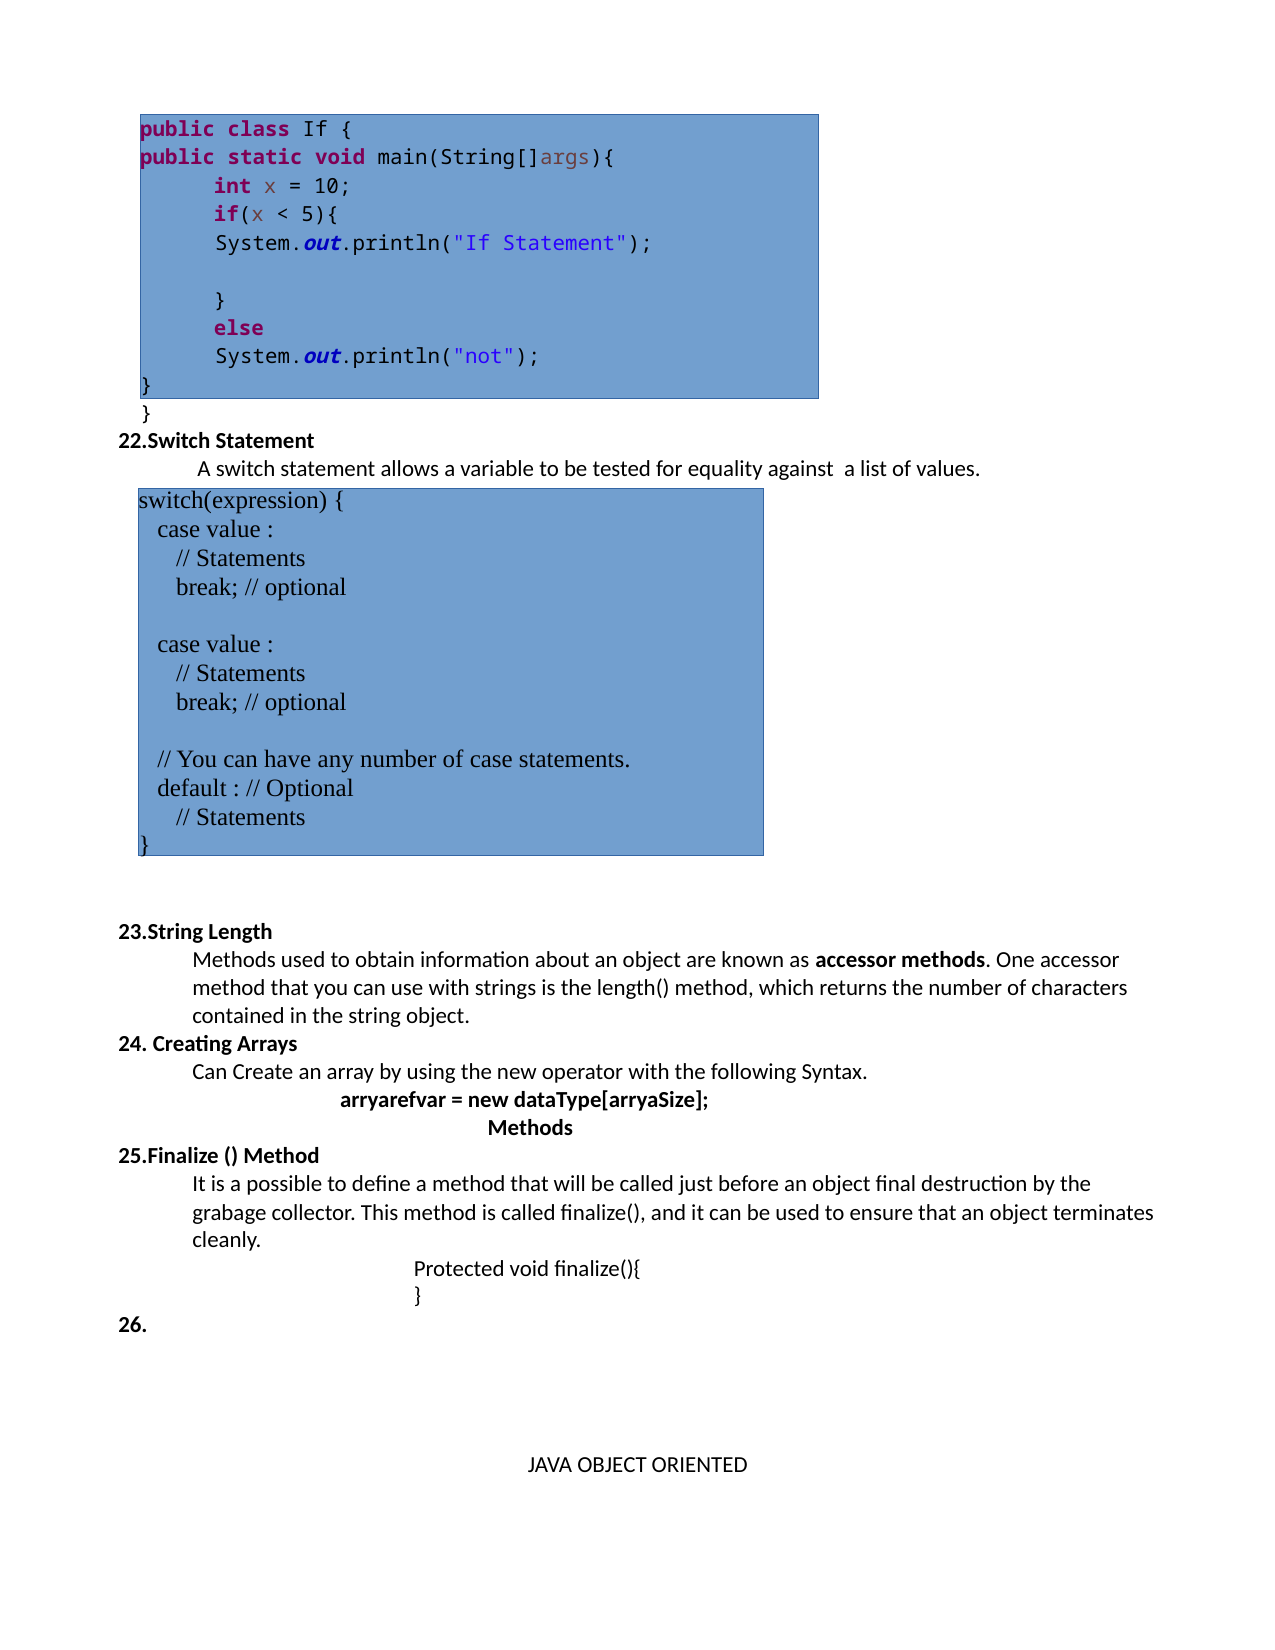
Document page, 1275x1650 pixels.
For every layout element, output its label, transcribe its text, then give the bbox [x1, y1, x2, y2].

text 22.Switch Statement [118, 426, 1157, 454]
text 23.String Length [118, 917, 1157, 945]
text Protected void finalize(){ [118, 1254, 1157, 1282]
text } [118, 1282, 1157, 1310]
text A switch statement allows a variable to be tested for equality against a list of values. [118, 454, 1157, 482]
text JAVA OBJECT ORIENTED [118, 1450, 1157, 1478]
text It is a possible to define a method that will be called just before an object final destruction by the grabage collector. This method is called finalize(), and it can be used to ensure that an object terminates cleanly. [118, 1169, 1157, 1254]
text 25.Finalize () Method [118, 1142, 1157, 1169]
text 26. [118, 1310, 1157, 1338]
text Methods [118, 1113, 1157, 1142]
text Can Create an array by using the new operator with the following Syntax. [118, 1057, 1157, 1086]
text Methods used to obtain information about an object are known as accessor methods. One accessor method that you can use with strings is the length() method, which returns the number of characters contained in the string object. [118, 945, 1157, 1029]
text 24. Creating Arrays [118, 1029, 1157, 1057]
text arryarefvar = new dataType[arryaSize]; [118, 1086, 1157, 1113]
